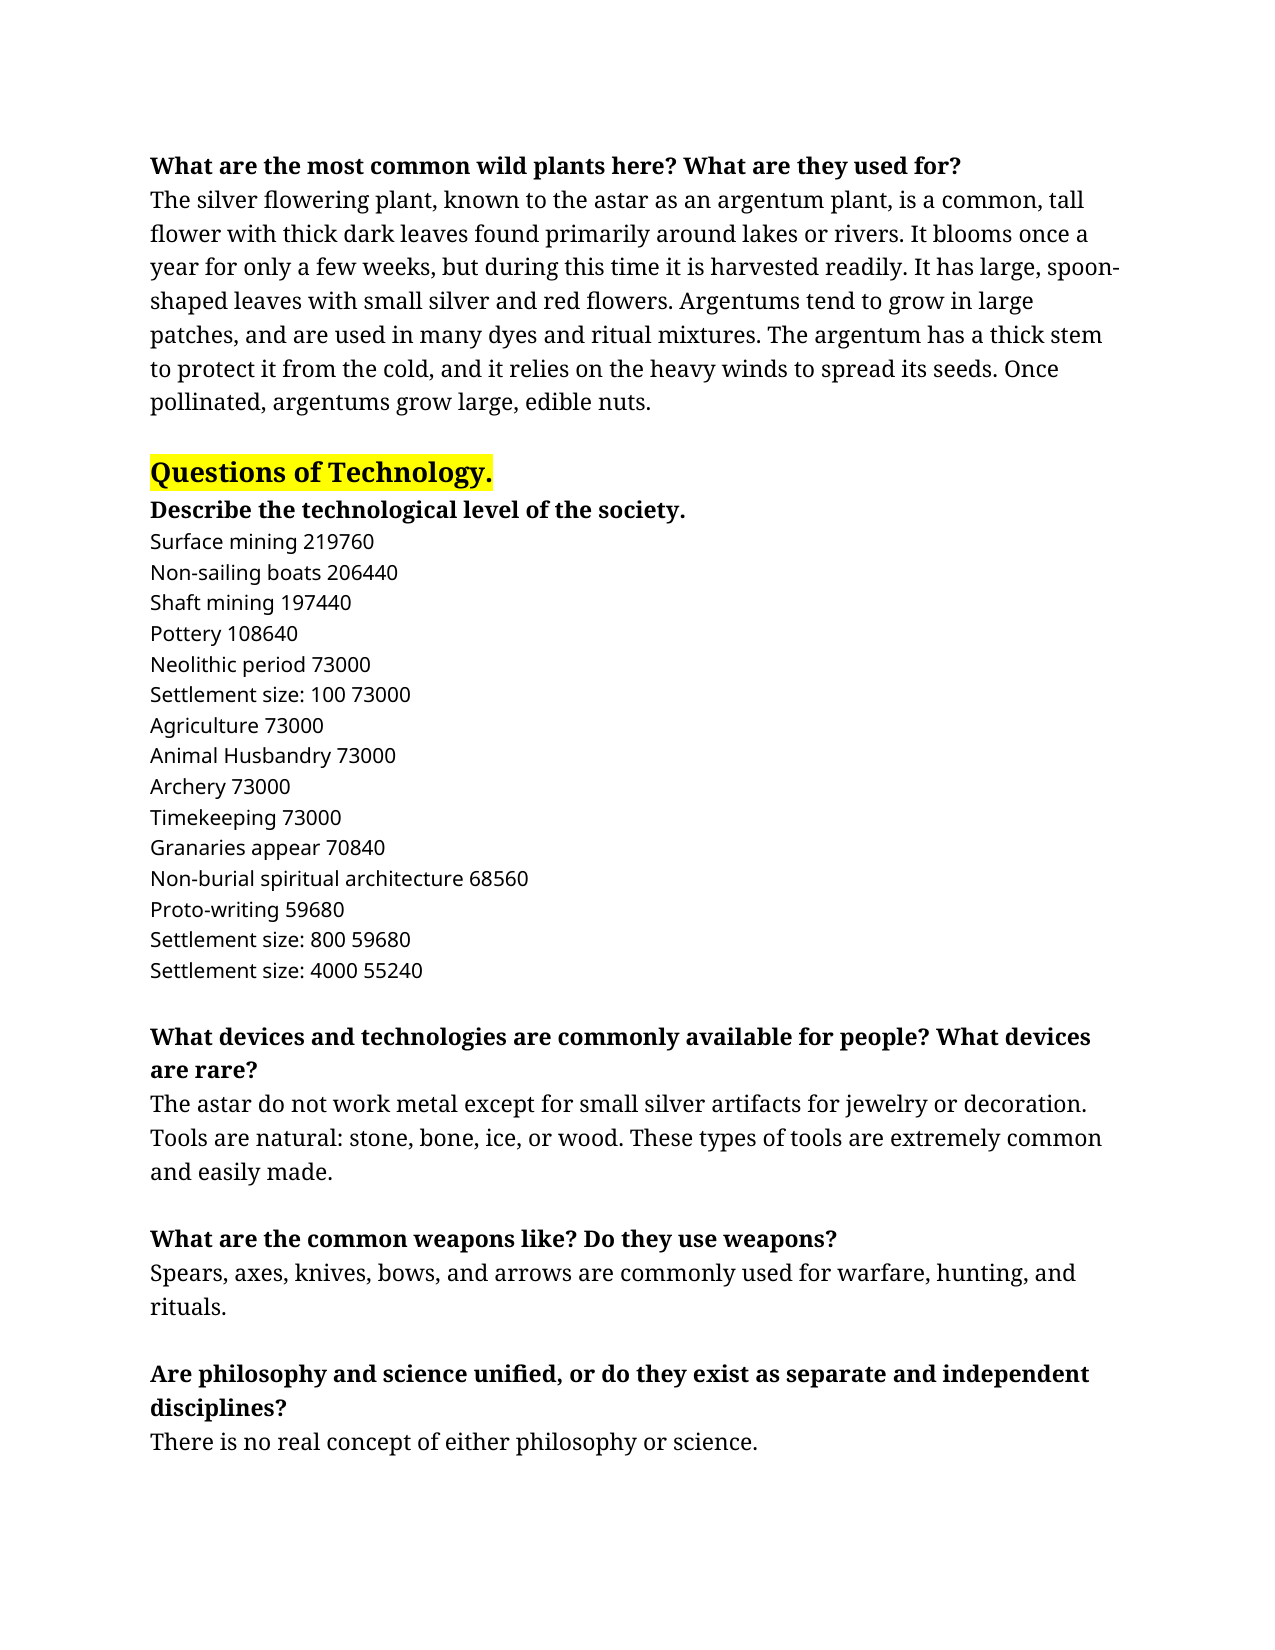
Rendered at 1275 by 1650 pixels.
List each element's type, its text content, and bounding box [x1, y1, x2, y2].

text Agriculture 73000 [150, 711, 1125, 739]
text Are philosophy and science unified, or do they exist as separate and independent disciplines? [150, 1358, 1125, 1423]
text What are the common weapons like? Do they use weapons? [150, 1223, 1125, 1254]
text Non-sailing boats 206440 [150, 558, 1125, 586]
text Questions of Technology. [150, 454, 1125, 491]
text Granaries appear 70840 [150, 833, 1125, 862]
text Archery 73000 [150, 772, 1125, 801]
text There is no real concept of either philosophy or science. [150, 1425, 1125, 1457]
text Neolithic period 73000 [150, 650, 1125, 678]
text The astar do not work metal except for small silver artifacts for jewelry or decoration. Tools are natural: stone, bone, ice, or wood. These types of tools are extremely common and easily made. [150, 1088, 1125, 1187]
text Shaft mining 197440 [150, 588, 1125, 617]
text Describe the technological level of the society. [150, 493, 1125, 525]
text Settlement size: 800 59680 [150, 925, 1125, 954]
text Spears, axes, knives, bows, and arrows are commonly used for warfare, hunting, and rituals. [150, 1257, 1125, 1322]
text Pottery 108640 [150, 619, 1125, 648]
text Timekeeping 73000 [150, 803, 1125, 831]
text Settlement size: 4000 55240 [150, 956, 1125, 984]
text What devices and technologies are commonly available for people? What devices are rare? [150, 1020, 1125, 1085]
text Animal Husbandry 73000 [150, 742, 1125, 770]
text Surface mining 219760 [150, 527, 1125, 556]
text Settlement size: 100 73000 [150, 680, 1125, 709]
text What are the most common wild plants here? What are they used for? The silver flowering plant, known to the astar as an argentum plant, is a common, tall flower with thick dark leaves found primarily around lakes or rivers. It blooms once a year for only a few weeks, but during this time it is harvested readily. It has large, spoon-shaped leaves with small silver and red flowers. Argentums tend to grow in large patches, and are used in many dyes and ritual mixtures. The argentum has a thick stem to protect it from the cold, and it relies on the heavy winds to spread its seeds. Once pollinated, argentums grow large, edible nuts. [150, 150, 1125, 417]
text Proto-writing 59680 [150, 895, 1125, 923]
text Non-burial spiritual architecture 68560 [150, 864, 1125, 893]
